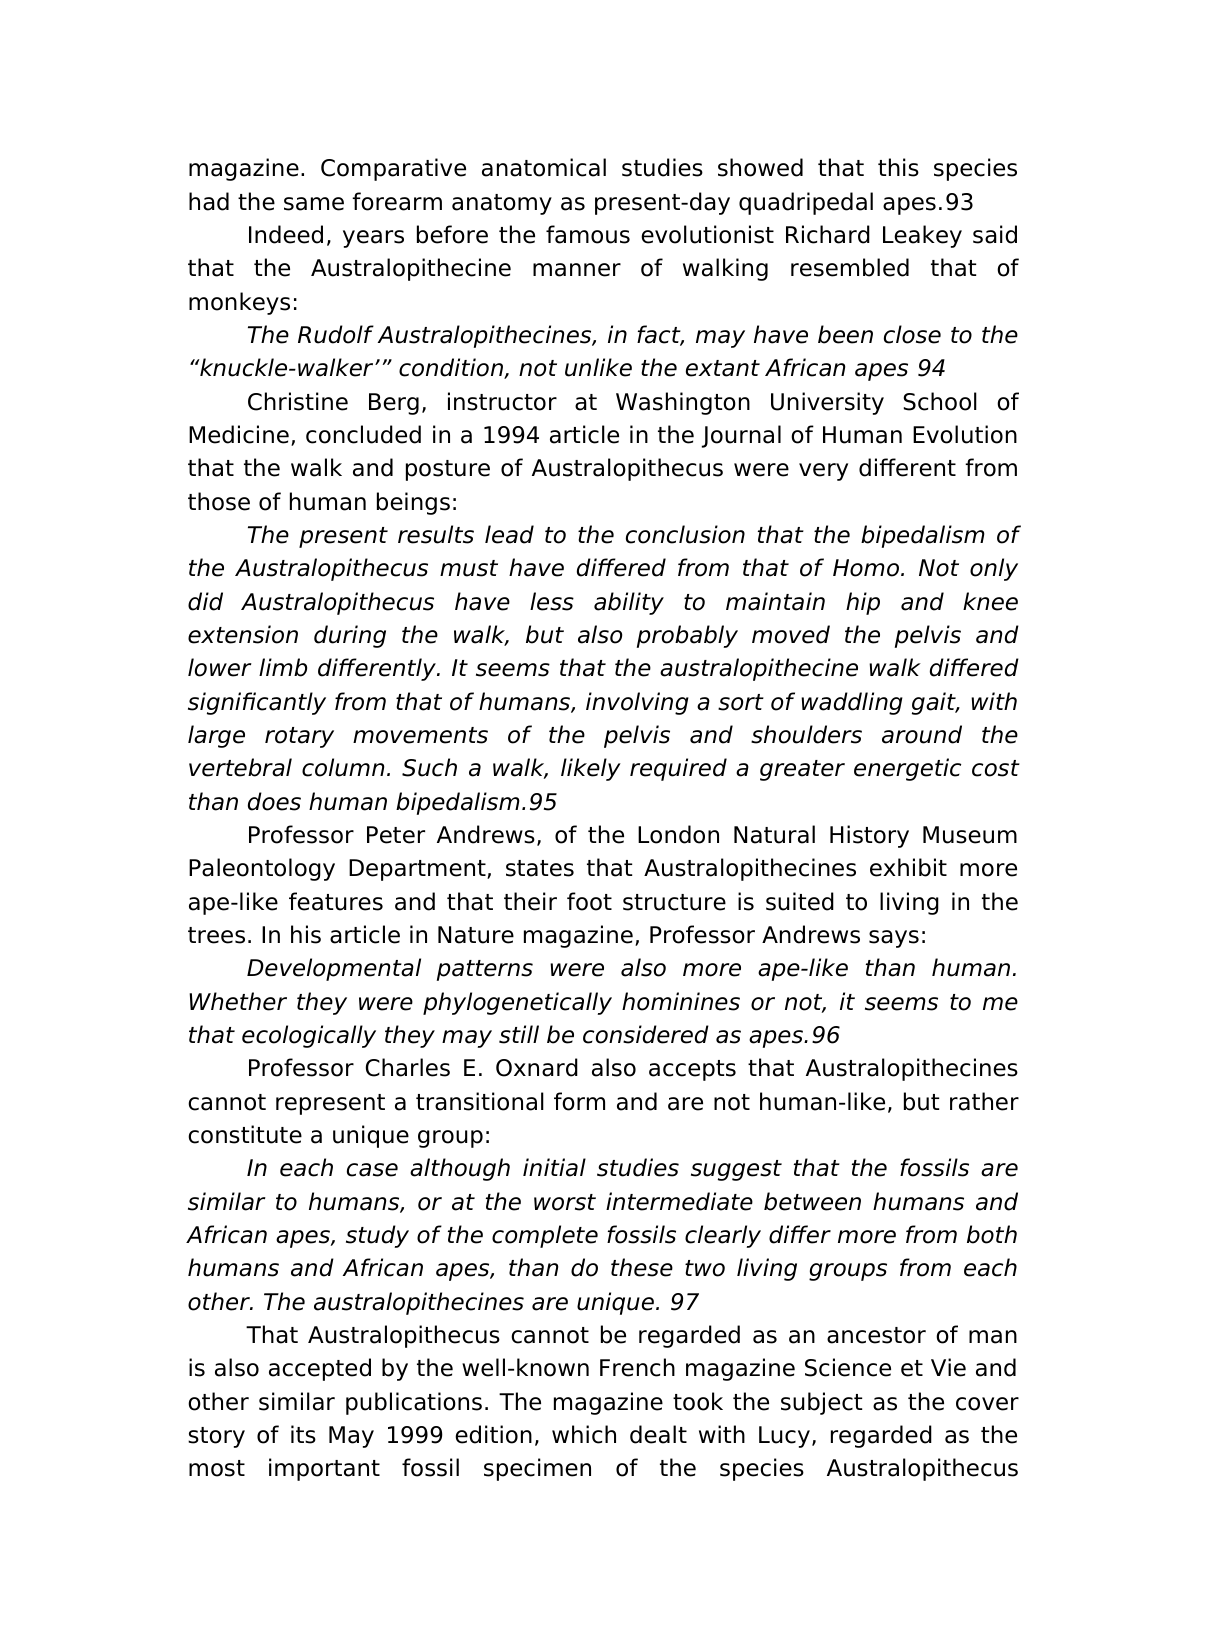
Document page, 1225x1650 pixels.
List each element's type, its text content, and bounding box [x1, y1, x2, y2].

text The Rudolf Australopithecines, in fact, may have been close to the “knuckle-walker’” condition, not unlike the extant African apes 94 [187, 317, 1020, 383]
text Professor Charles E. Oxnard also accepts that Australopithecines cannot represent a transitional form and are not human-like, but rather constitute a unique group: [187, 1050, 1020, 1150]
text The present results lead to the conclusion that the bipedalism of the Australopithecus must have differed from that of Homo. Not only did Australopithecus have less ability to maintain hip and knee extension during the walk, but also probably moved the pelvis and lower limb differently. It seems that the australopithecine walk differed significantly from that of humans, involving a sort of waddling gait, with large rotary movements of the pelvis and shoulders around the vertebral column. Such a walk, likely required a greater energetic cost than does human bipedalism.95 [187, 517, 1020, 817]
text Professor Peter Andrews, of the London Natural History Museum Paleontology Department, states that Australopithecines exhibit more ape-like features and that their foot structure is suited to living in the trees. In his article in Nature magazine, Professor Andrews says: [187, 817, 1020, 950]
text Developmental patterns were also more ape-like than human. Whether they were phylogenetically hominines or not, it seems to me that ecologically they may still be considered as apes.96 [187, 950, 1020, 1050]
text magazine. Comparative anatomical studies showed that this species had the same forearm anatomy as present-day quadripedal apes.93 [187, 150, 1020, 217]
text Indeed, years before the famous evolutionist Richard Leakey said that the Australopithecine manner of walking resembled that of monkeys: [187, 217, 1020, 317]
text In each case although initial studies suggest that the fossils are similar to humans, or at the worst intermediate between humans and African apes, study of the complete fossils clearly differ more from both humans and African apes, than do these two living groups from each other. The australopithecines are unique. 97 [187, 1150, 1020, 1317]
text Christine Berg, instructor at Washington University School of Medicine, concluded in a 1994 article in the Journal of Human Evolution that the walk and posture of Australopithecus were very different from those of human beings: [187, 383, 1020, 517]
text That Australopithecus cannot be regarded as an ancestor of man is also accepted by the well-known French magazine Science et Vie and other similar publications. The magazine took the subject as the cover story of its May 1999 edition, which dealt with Lucy, regarded as the most important fossil specimen of the species Australopithecus [187, 1317, 1020, 1483]
